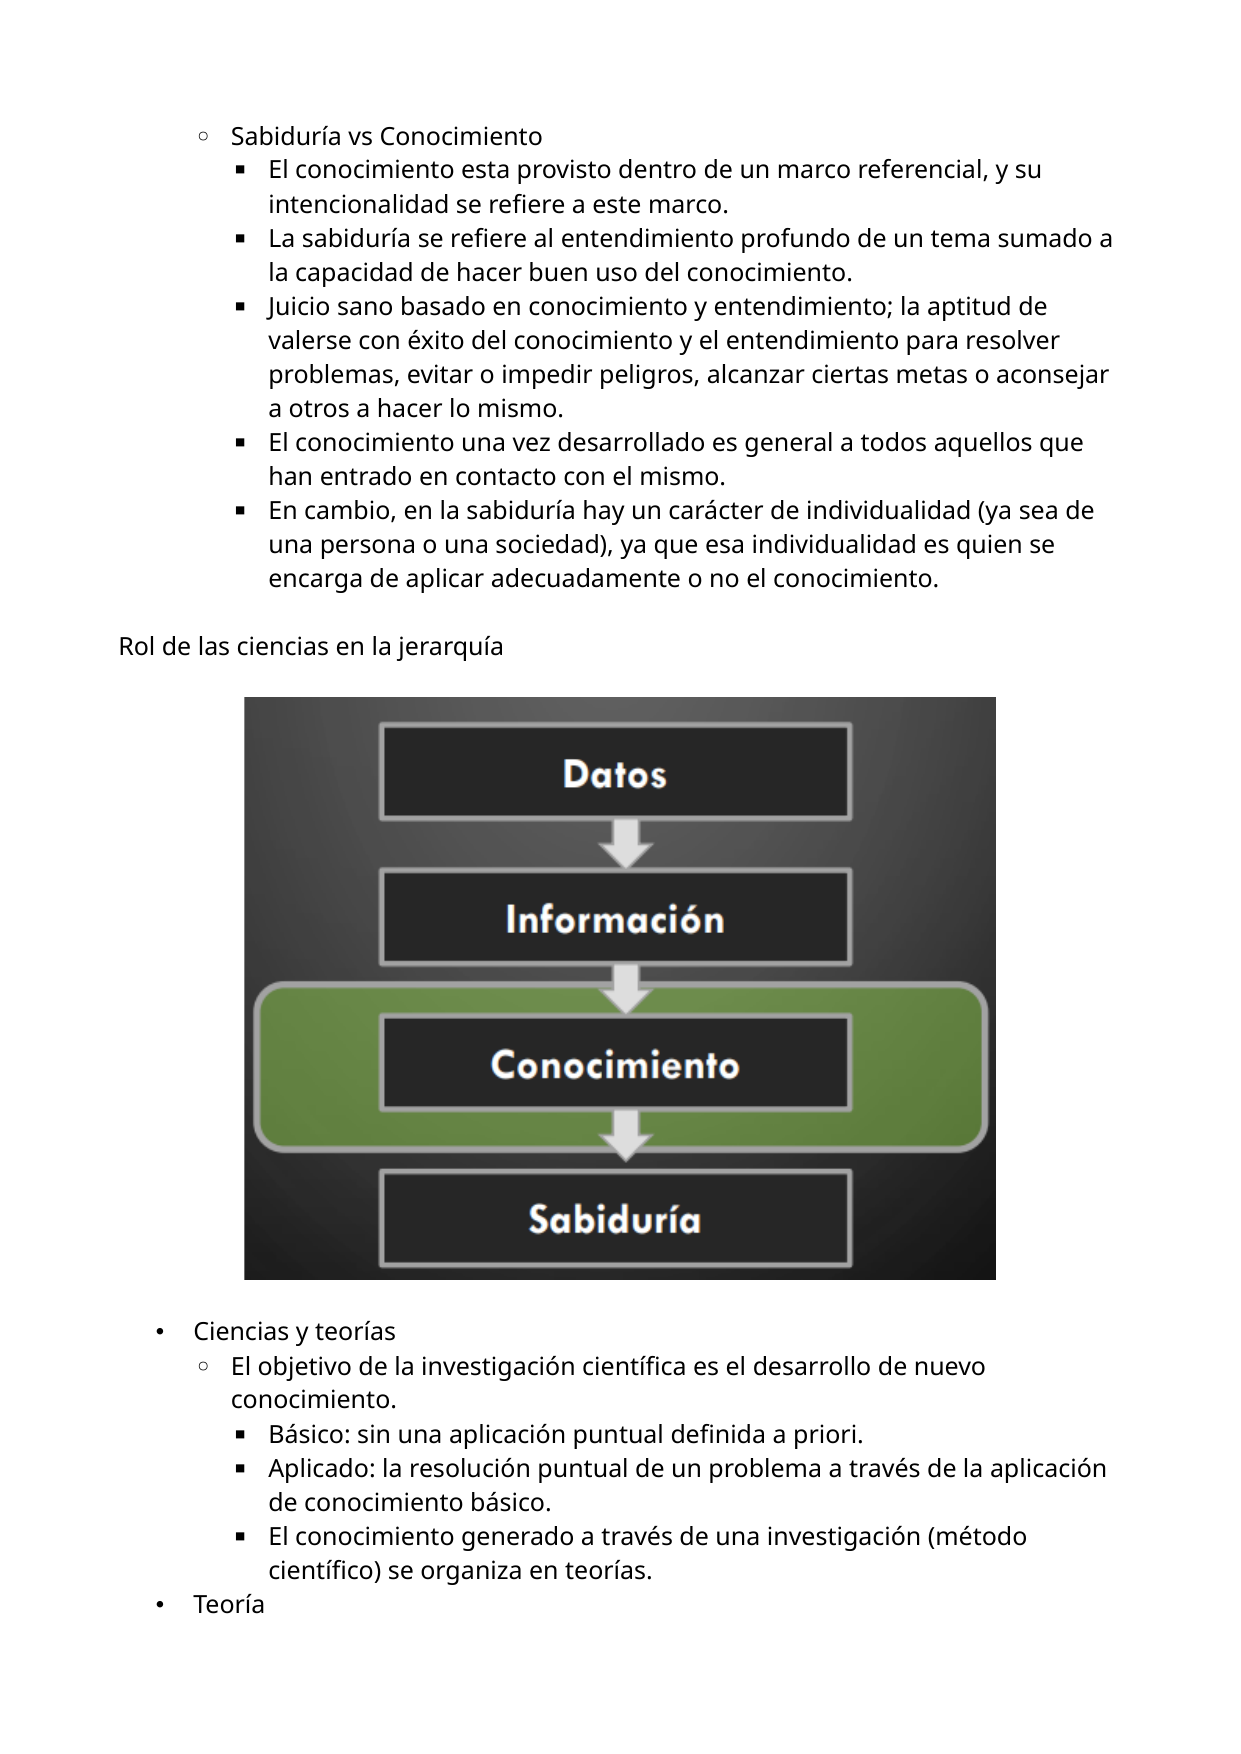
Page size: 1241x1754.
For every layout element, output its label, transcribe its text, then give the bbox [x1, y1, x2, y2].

list Básico: sin una aplicación puntual definida a priori. [231, 1416, 1122, 1450]
list En cambio, en la sabiduría hay un carácter de individualidad (ya sea de una persona o una sociedad), ya que esa individualidad es quien se encarga de aplicar adecuadamente o no el conocimiento. [231, 493, 1122, 595]
list Juicio sano basado en conocimiento y entendimiento; la aptitud de valerse con éxito del conocimiento y el entendimiento para resolver problemas, evitar o impedir peligros, alcanzar ciertas metas o aconsejar a otros a hacer lo mismo. [231, 288, 1122, 425]
list El conocimiento generado a través de una investigación (método científico) se organiza en teorías. [231, 1518, 1122, 1587]
list Teoría [156, 1587, 1122, 1621]
list Ciencias y teorías [156, 1314, 1122, 1348]
list El objetivo de la investigación científica es el desarrollo de nuevo conocimiento. [193, 1348, 1122, 1416]
list El conocimiento una vez desarrollado es general a todos aquellos que han entrado en contacto con el mismo. [231, 425, 1122, 493]
list La sabiduría se refiere al entendimiento profundo de un tema sumado a la capacidad de hacer buen uso del conocimiento. [231, 220, 1122, 288]
list Sabiduría vs Conocimiento [193, 118, 1122, 152]
picture [244, 697, 996, 1280]
list Aplicado: la resolución puntual de un problema a través de la aplicación de conocimiento básico. [231, 1450, 1122, 1518]
text Rol de las ciencias en la jerarquía [118, 629, 1122, 663]
list El conocimiento esta provisto dentro de un marco referencial, y su intencionalidad se refiere a este marco. [231, 152, 1122, 220]
